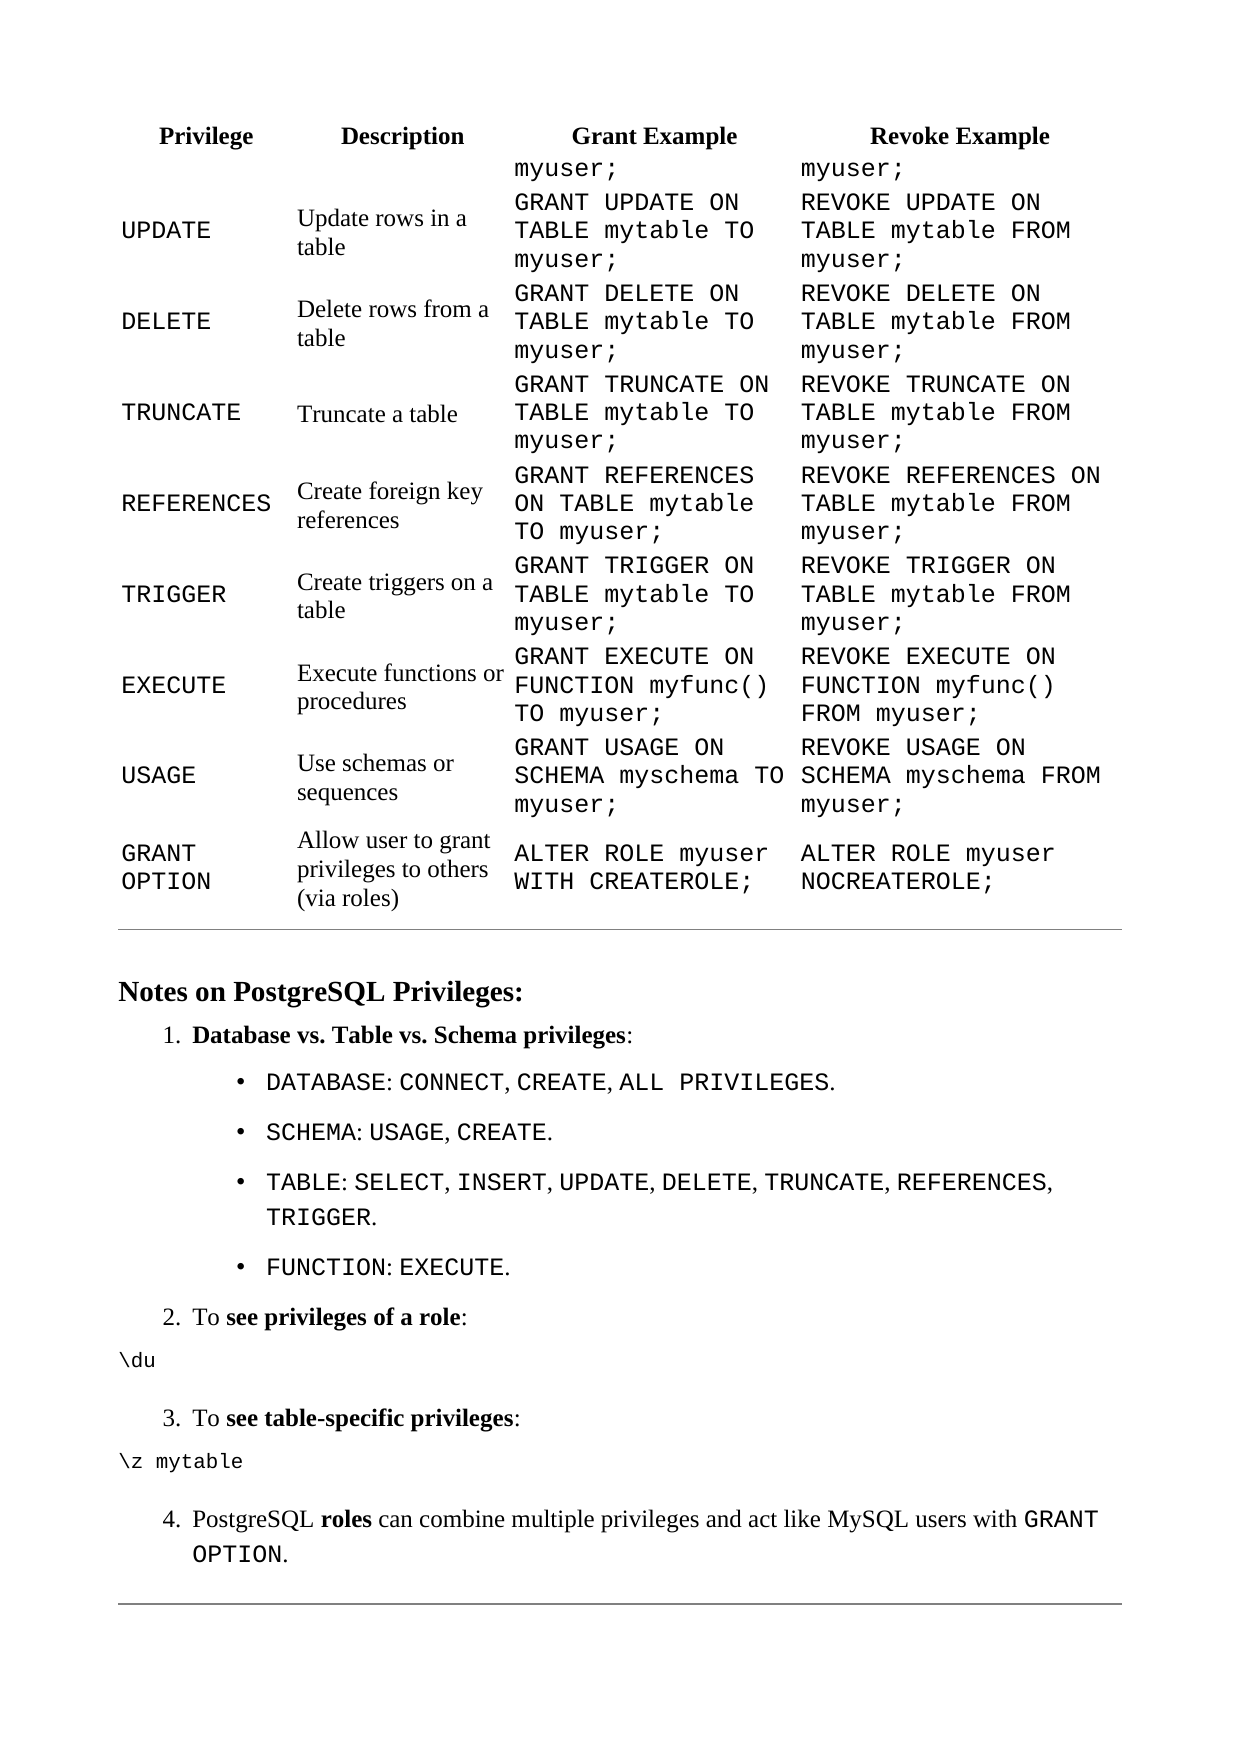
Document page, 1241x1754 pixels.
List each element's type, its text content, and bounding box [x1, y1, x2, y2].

table_cell ALTER ROLE myuser NOCREATEROLE; [798, 823, 1122, 915]
table_cell USAGE [118, 732, 294, 823]
table_header Revoke Example [798, 118, 1122, 153]
table_cell Truncate a table [294, 369, 511, 459]
table_header Privilege [118, 118, 294, 153]
table_cell GRANT UPDATE ON TABLE mytable TO myuser; [511, 187, 798, 278]
table_cell GRANT DELETE ON TABLE mytable TO myuser; [511, 278, 798, 368]
table_header Grant Example [511, 118, 798, 153]
table_cell DELETE [118, 278, 294, 368]
table_cell [294, 153, 511, 187]
table_cell Execute functions or procedures [294, 641, 511, 732]
table_cell REVOKE UPDATE ON TABLE mytable FROM myuser; [798, 187, 1122, 278]
table_cell TRIGGER [118, 550, 294, 641]
table_cell Create triggers on a table [294, 550, 511, 641]
table_cell Create foreign key references [294, 459, 511, 550]
table_cell Update rows in a table [294, 187, 511, 278]
table_cell GRANT TRUNCATE ON TABLE mytable TO myuser; [511, 369, 798, 459]
table_cell UPDATE [118, 187, 294, 278]
table_cell TRUNCATE [118, 369, 294, 459]
text \du [118, 1350, 1122, 1374]
list To see table-specific privileges: [162, 1403, 1122, 1432]
subtitle Notes on PostgreSQL Privileges: [118, 974, 1122, 1007]
table_cell REFERENCES [118, 459, 294, 550]
table_cell REVOKE USAGE ON SCHEMA myschema FROM myuser; [798, 732, 1122, 823]
table_cell REVOKE DELETE ON TABLE mytable FROM myuser; [798, 278, 1122, 368]
table_cell ALTER ROLE myuser WITH CREATEROLE; [511, 823, 798, 915]
table_header Description [294, 118, 511, 153]
list To see privileges of a role: [162, 1302, 1122, 1331]
text \z mytable [118, 1451, 1122, 1474]
table_cell GRANT EXECUTE ON FUNCTION myfunc() TO myuser; [511, 641, 798, 732]
table_cell Use schemas or sequences [294, 732, 511, 823]
list FUNCTION: EXECUTE. [236, 1252, 1122, 1283]
table_cell GRANT TRIGGER ON TABLE mytable TO myuser; [511, 550, 798, 641]
table_cell REVOKE TRIGGER ON TABLE mytable FROM myuser; [798, 550, 1122, 641]
list Database vs. Table vs. Schema privileges: [162, 1020, 1122, 1048]
list PostgreSQL roles can combine multiple privileges and act like MySQL users with GRANT OPTION. [162, 1504, 1122, 1570]
table_cell Allow user to grant privileges to others (via roles) [294, 823, 511, 915]
table_cell GRANT REFERENCES ON TABLE mytable TO myuser; [511, 459, 798, 550]
list SCHEMA: USAGE, CREATE. [236, 1117, 1122, 1148]
list TABLE: SELECT, INSERT, UPDATE, DELETE, TRUNCATE, REFERENCES, TRIGGER. [236, 1167, 1122, 1233]
table_cell GRANT OPTION [118, 823, 294, 915]
list DATABASE: CONNECT, CREATE, ALL PRIVILEGES. [236, 1067, 1122, 1098]
table_cell REVOKE TRUNCATE ON TABLE mytable FROM myuser; [798, 369, 1122, 459]
table_cell EXECUTE [118, 641, 294, 732]
table_cell REVOKE REFERENCES ON TABLE mytable FROM myuser; [798, 459, 1122, 550]
table_cell Delete rows from a table [294, 278, 511, 368]
table_cell [118, 153, 294, 187]
table_cell myuser; [511, 153, 798, 187]
table_cell GRANT USAGE ON SCHEMA myschema TO myuser; [511, 732, 798, 823]
table_cell REVOKE EXECUTE ON FUNCTION myfunc() FROM myuser; [798, 641, 1122, 732]
table_cell myuser; [798, 153, 1122, 187]
